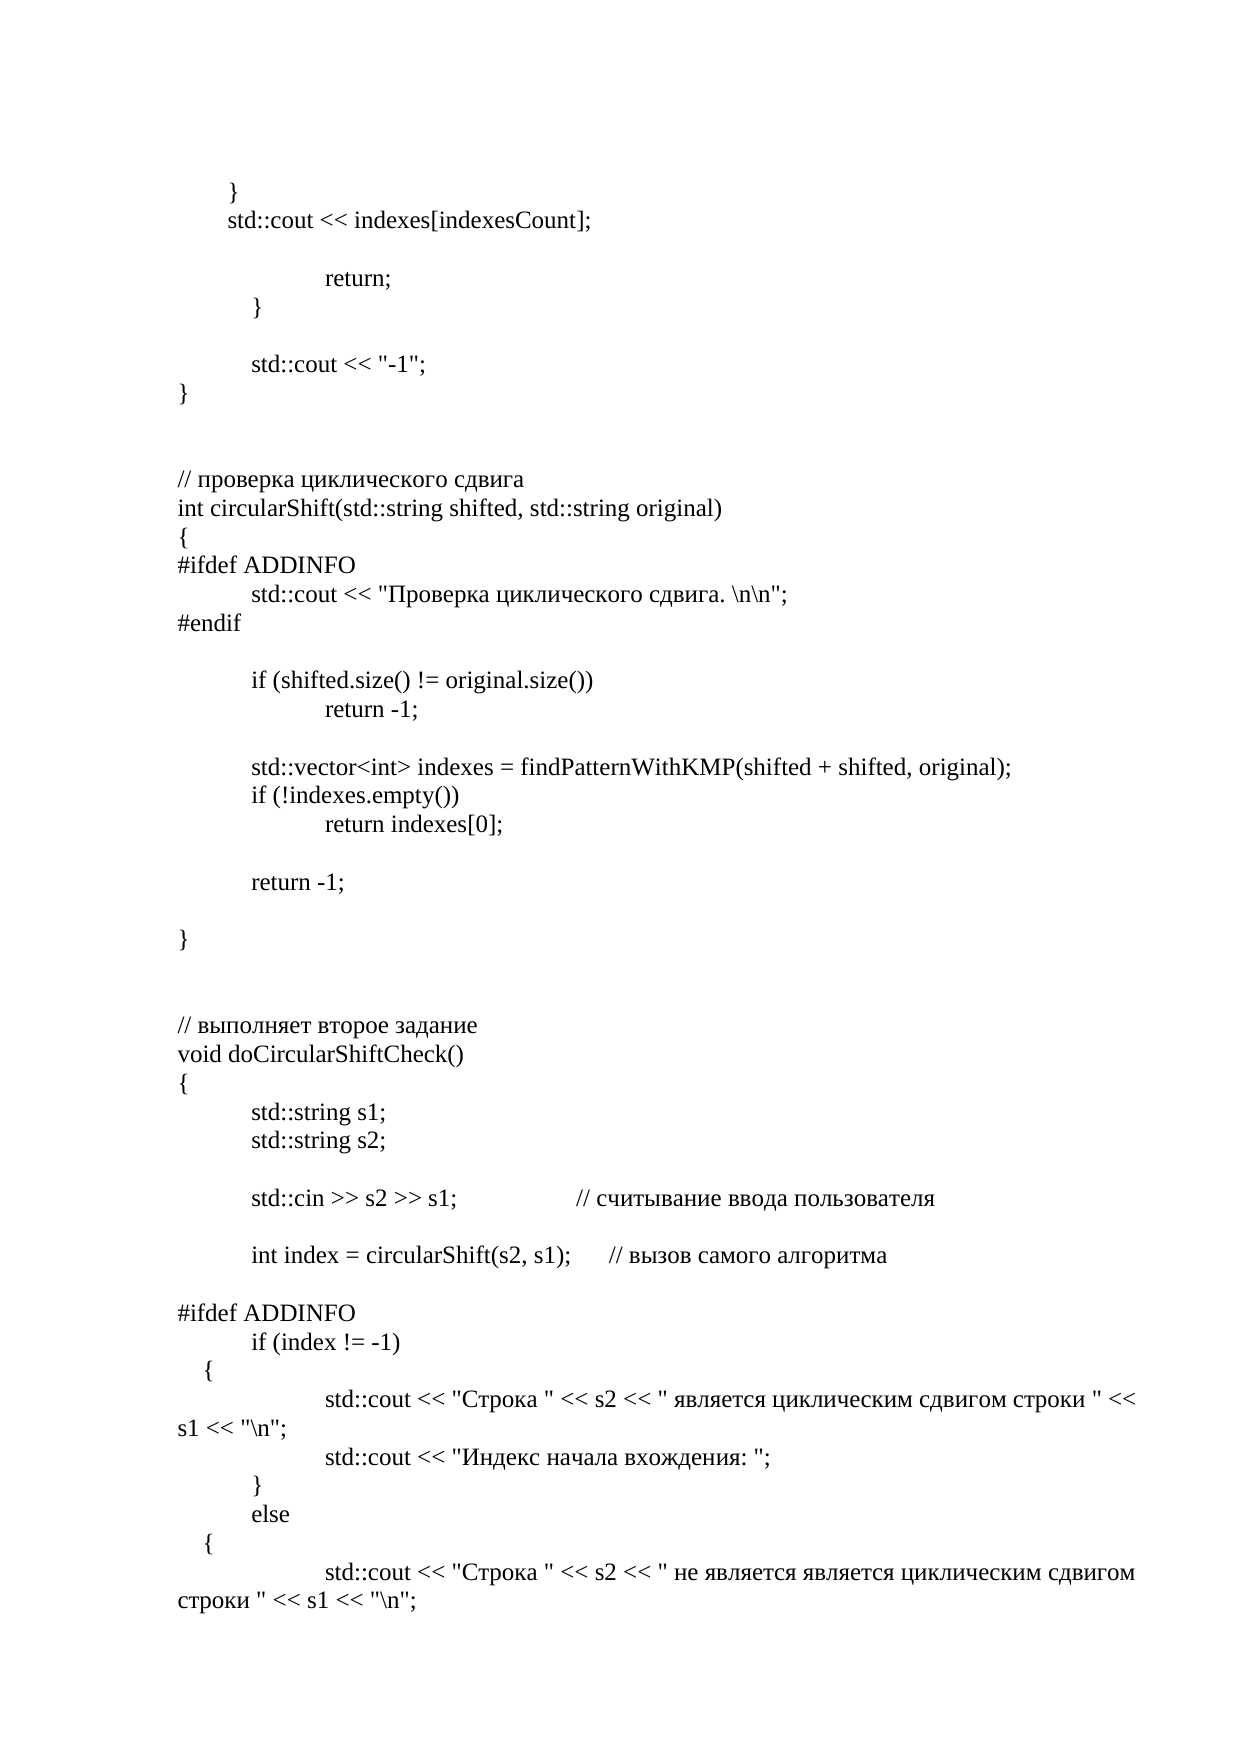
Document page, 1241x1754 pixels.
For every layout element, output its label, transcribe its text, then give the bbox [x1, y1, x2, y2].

text } [177, 1471, 1152, 1499]
text #endif [177, 608, 1152, 637]
text int circularShift(std::string shifted, std::string original) [177, 493, 1152, 522]
text { [177, 1356, 1152, 1384]
text } [177, 292, 1152, 321]
text if (!indexes.empty()) [177, 781, 1152, 809]
text return indexes[0]; [177, 809, 1152, 838]
text std::cout << indexes[indexesCount]; [177, 206, 1152, 234]
text } [177, 378, 1152, 407]
text { [177, 1528, 1152, 1557]
text { [177, 522, 1152, 551]
text std::cin >> s2 >> s1; // считывание ввода пользователя [177, 1183, 1152, 1212]
text return; [177, 263, 1152, 292]
text return -1; [177, 694, 1152, 723]
text std::string s1; [177, 1097, 1152, 1126]
text else [177, 1499, 1152, 1528]
text { [177, 1068, 1152, 1097]
text std::cout << "-1"; [177, 349, 1152, 378]
text std::cout << "Строка " << s2 << " является циклическим сдвигом строки " << s1 << "\n"; [177, 1384, 1152, 1442]
text std::cout << "Строка " << s2 << " не является является циклическим сдвигом строки " << s1 << "\n"; [177, 1557, 1152, 1614]
text std::cout << "Проверка циклического сдвига. \n\n"; [177, 579, 1152, 608]
text // проверка циклического сдвига [177, 464, 1152, 493]
text if (shifted.size() != original.size()) [177, 666, 1152, 694]
text std::cout << "Индекс начала вхождения: "; [177, 1442, 1152, 1471]
text std::string s2; [177, 1126, 1152, 1154]
text #ifdef ADDINFO [177, 1298, 1152, 1327]
text } [177, 924, 1152, 953]
text } [177, 177, 1152, 206]
text if (index != -1) [177, 1327, 1152, 1356]
text std::vector<int> indexes = findPatternWithKMP(shifted + shifted, original); [177, 752, 1152, 781]
text #ifdef ADDINFO [177, 551, 1152, 579]
text // выполняет второе задание [177, 1011, 1152, 1039]
text return -1; [177, 867, 1152, 896]
text void doCircularShiftCheck() [177, 1039, 1152, 1068]
text int index = circularShift(s2, s1); // вызов самого алгоритма [177, 1241, 1152, 1269]
